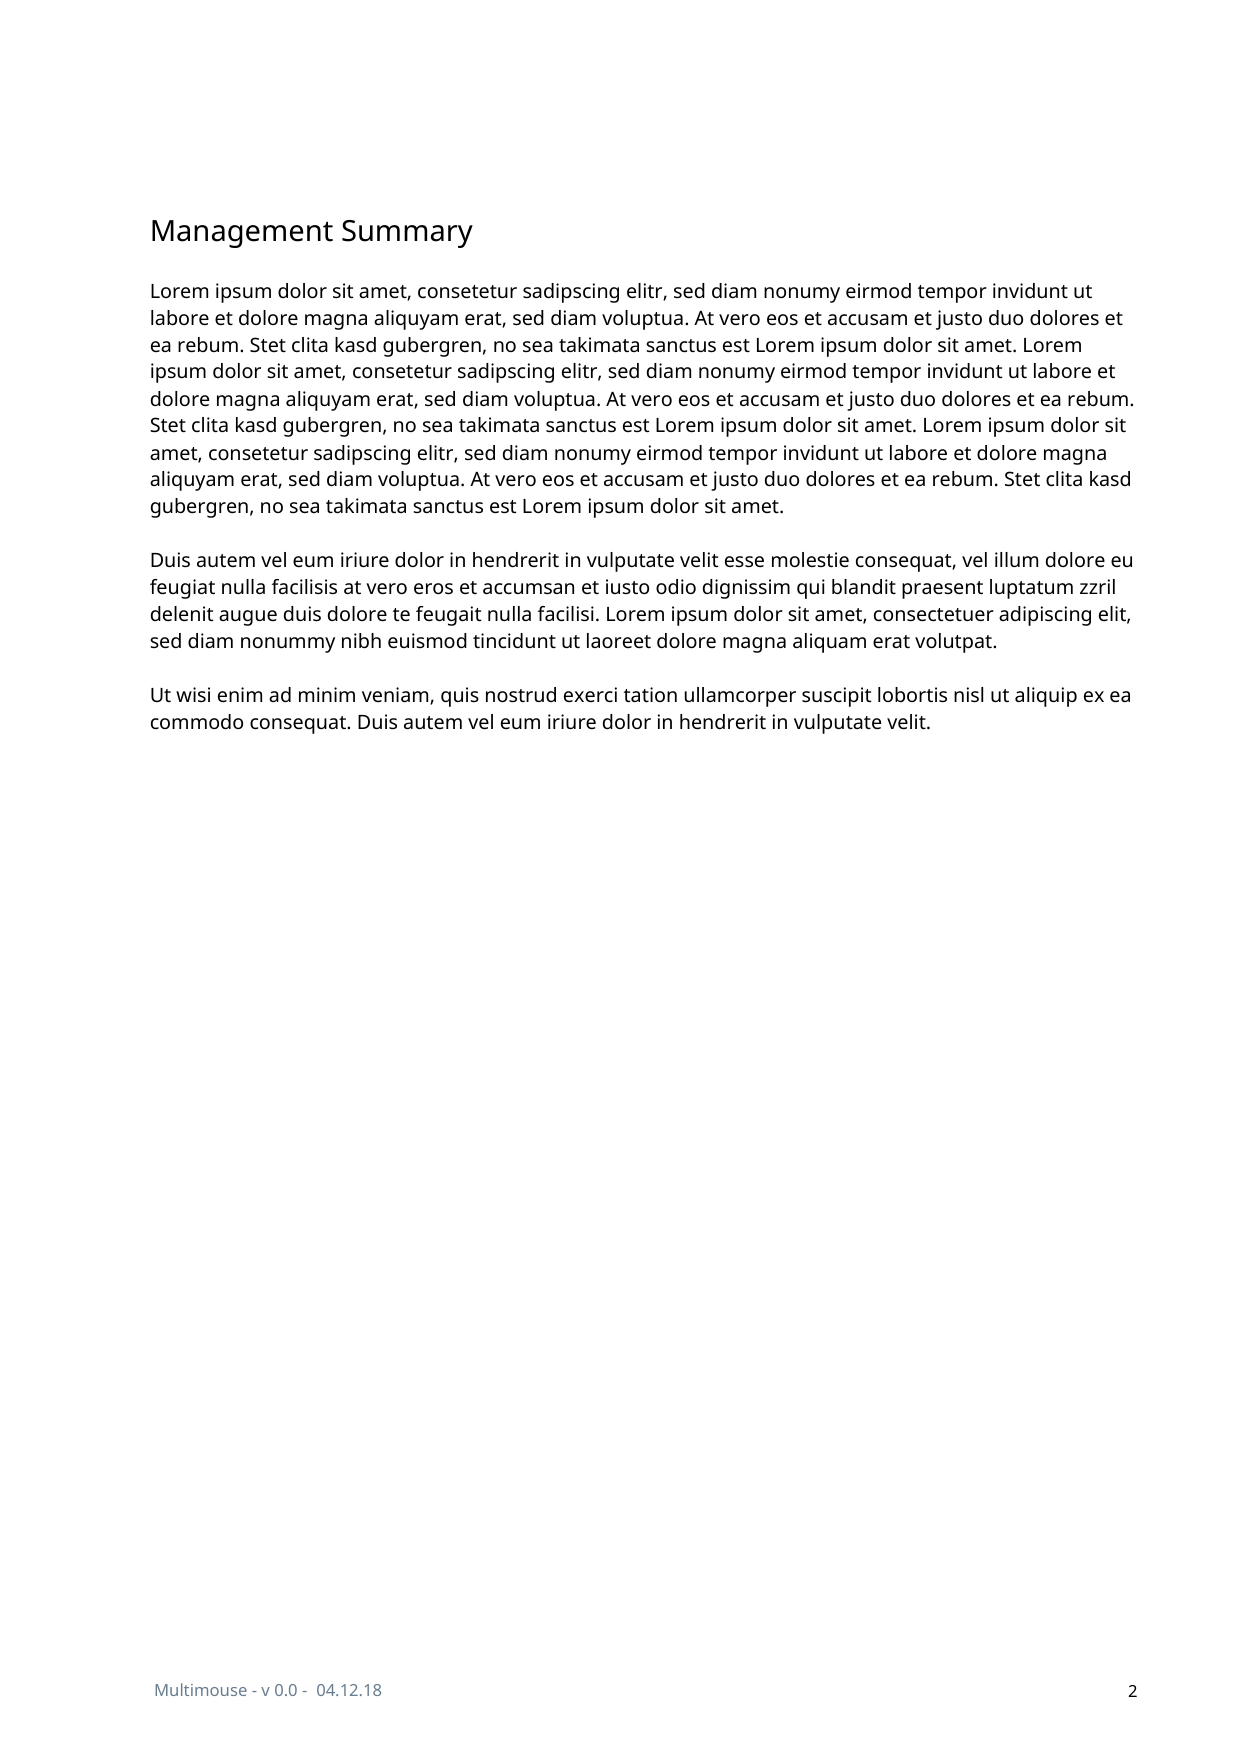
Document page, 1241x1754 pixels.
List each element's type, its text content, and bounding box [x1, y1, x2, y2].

text Duis autem vel eum iriure dolor in hendrerit in vulputate velit esse molestie consequat, vel illum dolore eu feugiat nulla facilisis at vero eros et accumsan et iusto odio dignissim qui blandit praesent luptatum zzril delenit augue duis dolore te feugait nulla facilisi. Lorem ipsum dolor sit amet, consectetuer adipiscing elit, sed diam nonummy nibh euismod tincidunt ut laoreet dolore magna aliquam erat volutpat. [149, 547, 1136, 654]
text Ut wisi enim ad minim veniam, quis nostrud exerci tation ullamcorper suscipit lobortis nisl ut aliquip ex ea commodo consequat. Duis autem vel eum iriure dolor in hendrerit in vulputate velit. [149, 682, 1136, 736]
text Lorem ipsum dolor sit amet, consetetur sadipscing elitr, sed diam nonumy eirmod tempor invidunt ut labore et dolore magna aliquyam erat, sed diam voluptua. At vero eos et accusam et justo duo dolores et ea rebum. Stet clita kasd gubergren, no sea takimata sanctus est Lorem ipsum dolor sit amet. Lorem ipsum dolor sit amet, consetetur sadipscing elitr, sed diam nonumy eirmod tempor invidunt ut labore et dolore magna aliquyam erat, sed diam voluptua. At vero eos et accusam et justo duo dolores et ea rebum. Stet clita kasd gubergren, no sea takimata sanctus est Lorem ipsum dolor sit amet. Lorem ipsum dolor sit amet, consetetur sadipscing elitr, sed diam nonumy eirmod tempor invidunt ut labore et dolore magna aliquyam erat, sed diam voluptua. At vero eos et accusam et justo duo dolores et ea rebum. Stet clita kasd gubergren, no sea takimata sanctus est Lorem ipsum dolor sit amet. [149, 277, 1136, 520]
text Management Summary [149, 210, 1136, 250]
